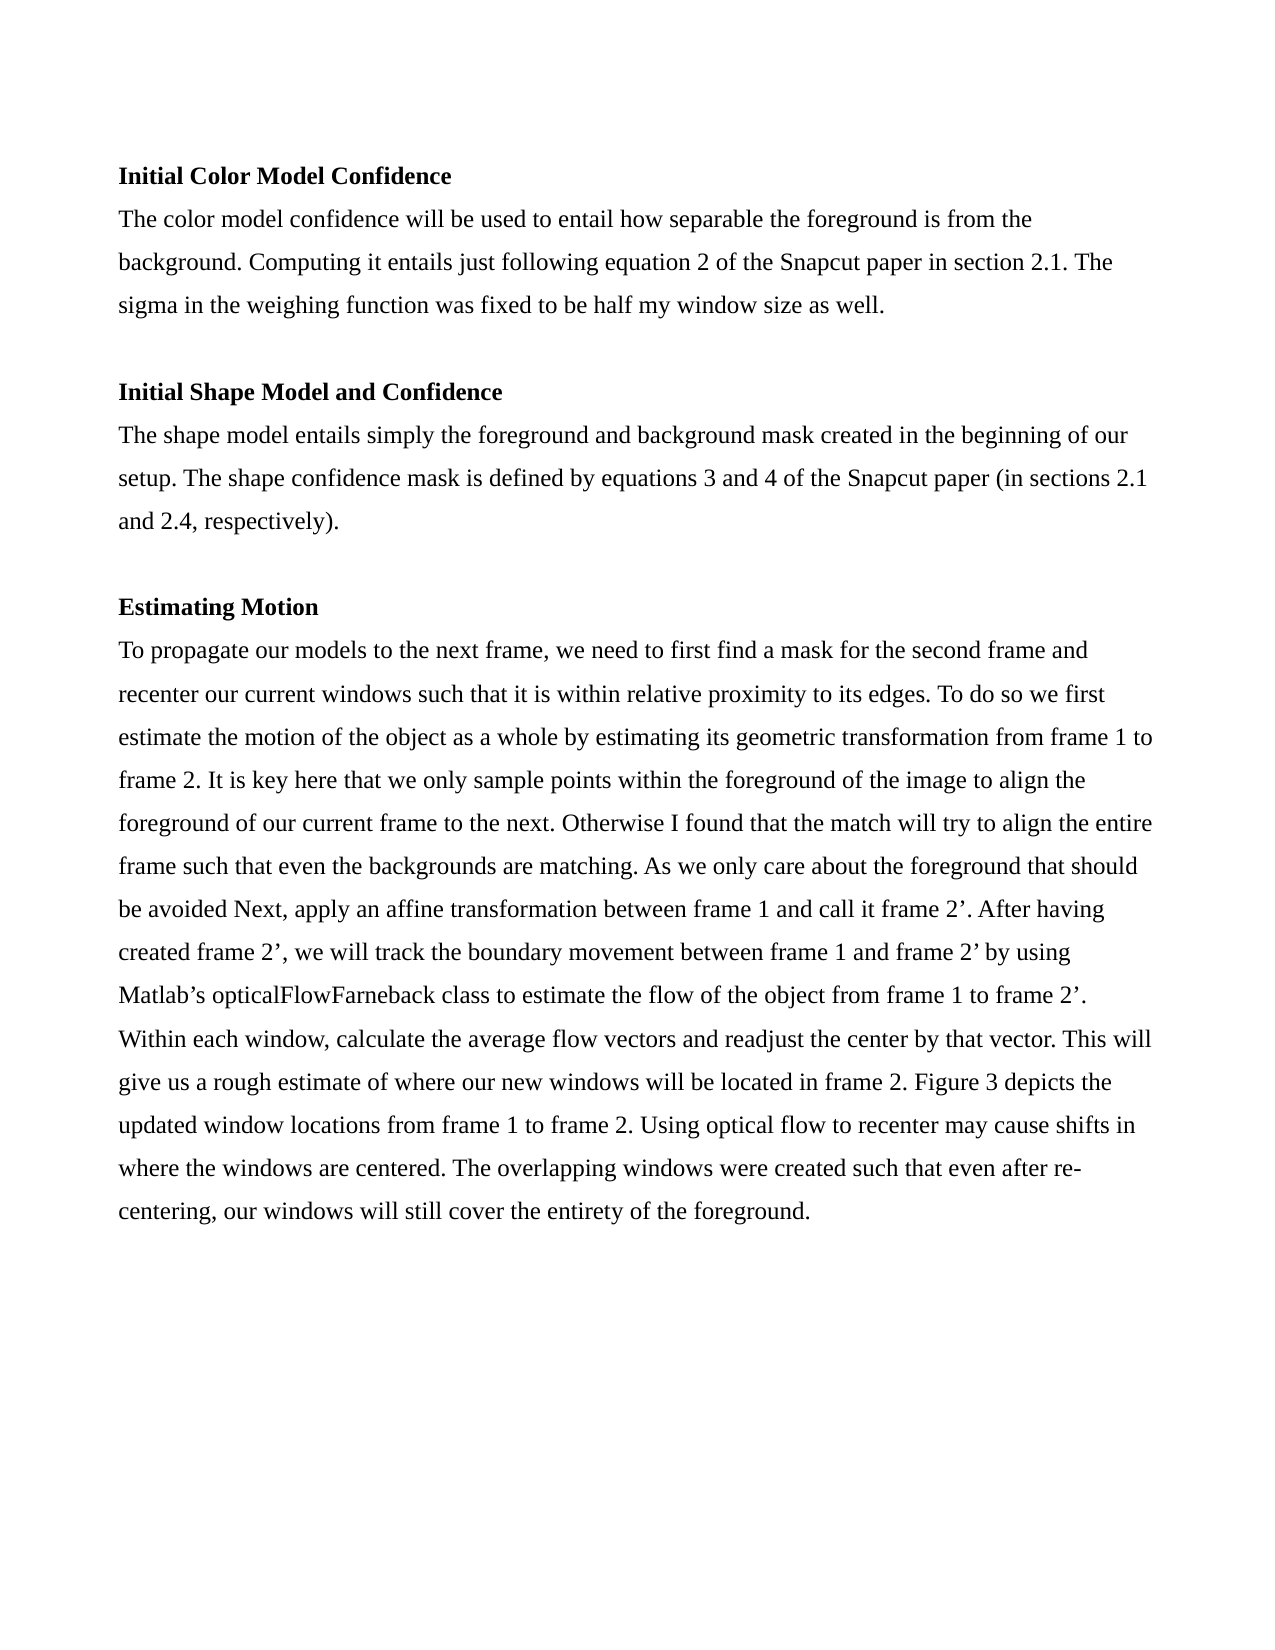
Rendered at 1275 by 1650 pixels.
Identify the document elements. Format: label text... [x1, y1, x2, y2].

text Estimating Motion [118, 592, 1157, 621]
text The color model confidence will be used to entail how separable the foreground is from the background. Computing it entails just following equation 2 of the Snapcut paper in section 2.1. The sigma in the weighing function was fixed to be half my window size as well. [118, 204, 1157, 319]
text Initial Color Model Confidence [118, 161, 1157, 190]
text To propagate our models to the next frame, we need to first find a mask for the second frame and recenter our current windows such that it is within relative proximity to its edges. To do so we first estimate the motion of the object as a whole by estimating its geometric transformation from frame 1 to frame 2. It is key here that we only sample points within the foreground of the image to align the foreground of our current frame to the next. Otherwise I found that the match will try to align the entire frame such that even the backgrounds are matching. As we only care about the foreground that should be avoided Next, apply an affine transformation between frame 1 and call it frame 2’. After having created frame 2’, we will track the boundary movement between frame 1 and frame 2’ by using Matlab’s opticalFlowFarneback class to estimate the flow of the object from frame 1 to frame 2’. Within each window, calculate the average flow vectors and readjust the center by that vector. This will give us a rough estimate of where our new windows will be located in frame 2. Figure 3 depicts the updated window locations from frame 1 to frame 2. Using optical flow to recenter may cause shifts in where the windows are centered. The overlapping windows were created such that even after re-centering, our windows will still cover the entirety of the foreground. [118, 636, 1157, 1225]
text The shape model entails simply the foreground and background mask created in the beginning of our setup. The shape confidence mask is defined by equations 3 and 4 of the Snapcut paper (in sections 2.1 and 2.4, respectively). [118, 420, 1157, 535]
text Initial Shape Model and Confidence [118, 377, 1157, 406]
